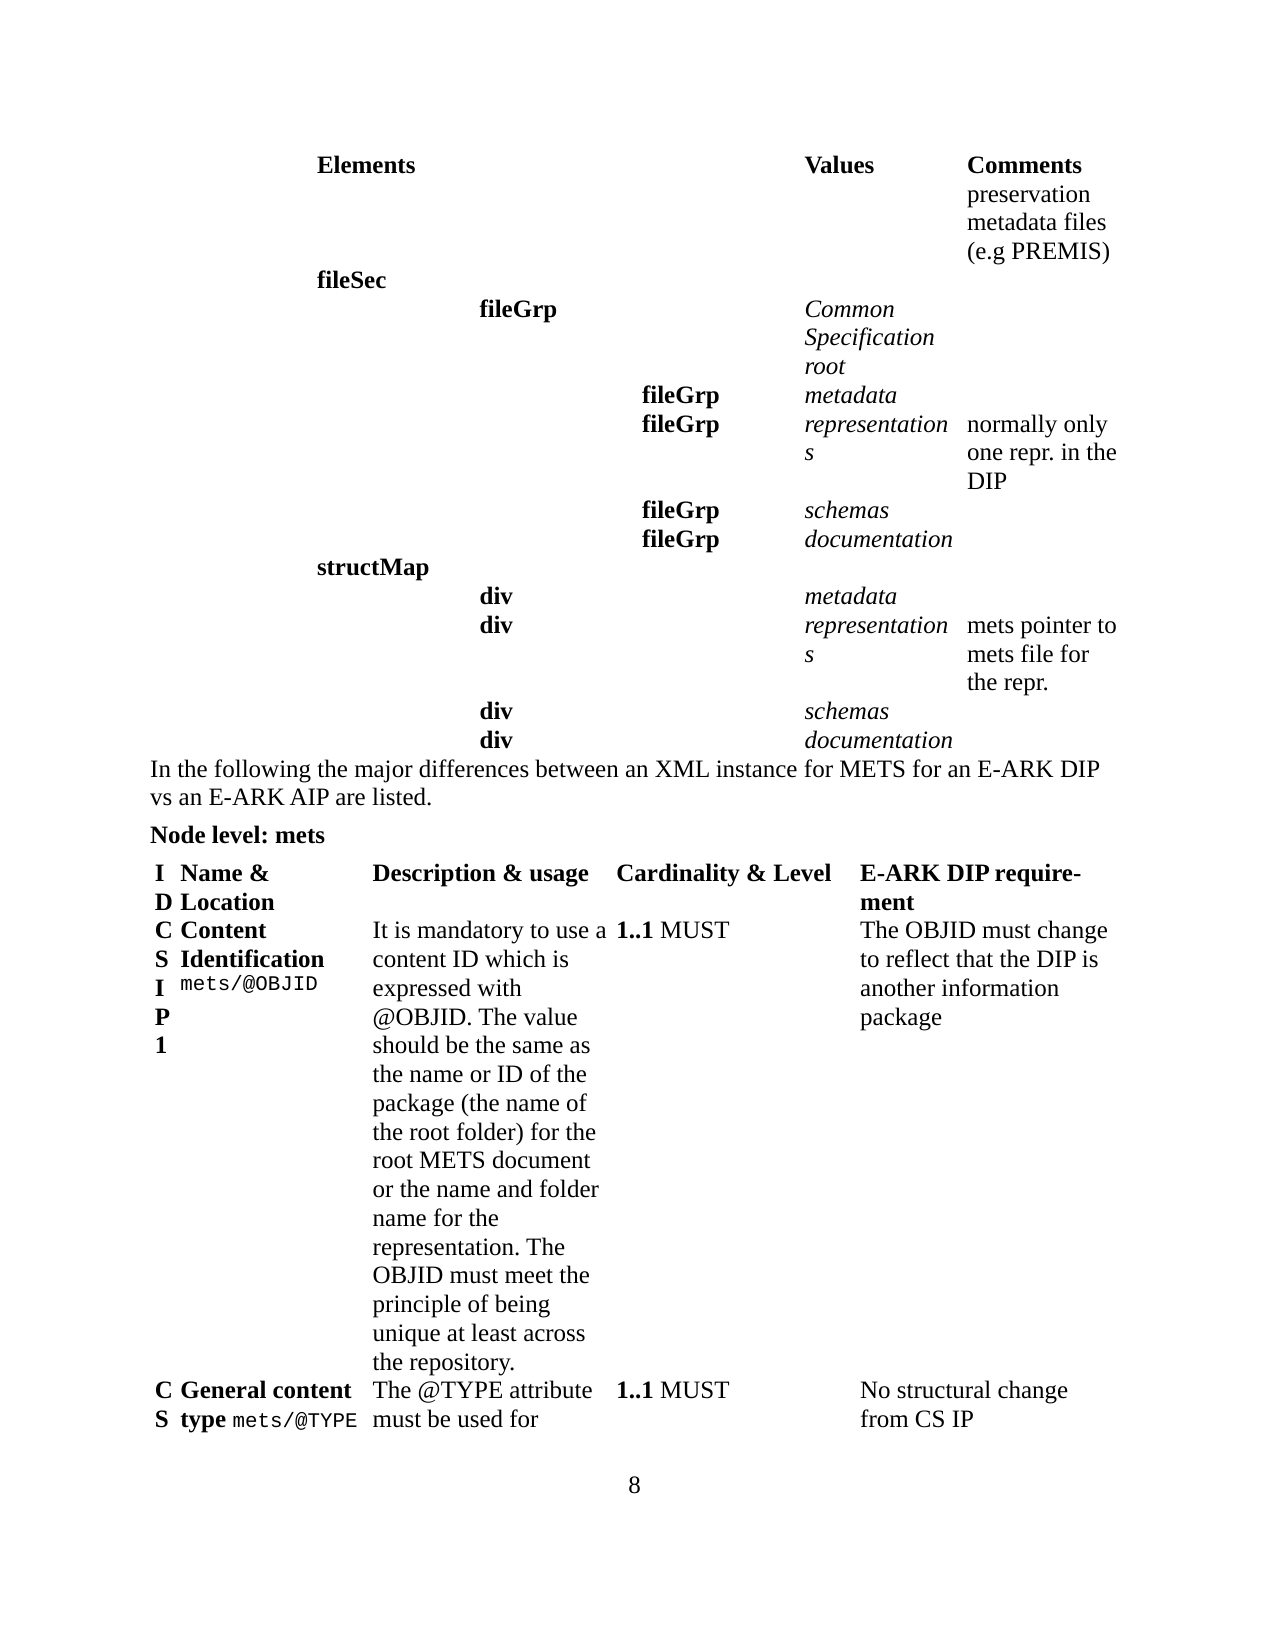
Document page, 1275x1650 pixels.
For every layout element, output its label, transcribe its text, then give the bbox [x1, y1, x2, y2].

table_cell div [475, 696, 637, 725]
table_header Name & Location [176, 858, 368, 915]
table_cell [800, 179, 962, 265]
table_cell [638, 581, 800, 610]
table_header Elements [313, 150, 475, 179]
table_cell It is mandatory to use a content ID which is expressed with @OBJID. The value should be the same as the name or ID of the package (the name of the root folder) for the root METS document or the name and folder name for the representation. The OBJID must meet the principle of being unique at least across the repository. [368, 915, 612, 1375]
table_cell [963, 581, 1125, 610]
table_cell [150, 294, 312, 380]
table_cell [475, 524, 637, 552]
table_cell [150, 553, 312, 581]
table_cell [475, 179, 637, 265]
table_cell [475, 409, 637, 495]
table_cell The @TYPE attribute must be used for [368, 1375, 612, 1434]
table_cell [150, 380, 312, 409]
table_cell fileGrp [475, 294, 637, 380]
table_cell [150, 610, 312, 696]
table_header Comments [963, 150, 1125, 179]
table_header Values [800, 150, 962, 179]
table_cell [313, 581, 475, 610]
table_cell CS [150, 1375, 176, 1434]
table_cell 1..1 MUST [612, 915, 856, 1375]
table_cell [963, 294, 1125, 380]
table_cell [313, 696, 475, 725]
table_cell [313, 725, 475, 754]
table_cell [150, 409, 312, 495]
table_header [638, 150, 800, 179]
table_cell div [475, 725, 637, 754]
table_cell [638, 696, 800, 725]
table_cell [313, 380, 475, 409]
text In the following the major differences between an XML instance for METS for an E-ARK DIP vs an E-ARK AIP are listed. [150, 754, 1125, 811]
table_cell CSIP1 [150, 915, 176, 1375]
table_cell [638, 610, 800, 696]
table_cell [150, 179, 312, 265]
table_cell General content type mets/@TYPE [176, 1375, 368, 1434]
table_cell fileGrp [638, 409, 800, 495]
table_cell [150, 495, 312, 524]
table_cell 1..1 MUST [612, 1375, 856, 1434]
table_cell fileGrp [638, 524, 800, 552]
text Node level: mets [150, 820, 1125, 849]
table_cell [800, 553, 962, 581]
table_cell representations [800, 610, 962, 696]
table_cell [313, 610, 475, 696]
table_cell [638, 725, 800, 754]
table_cell [150, 696, 312, 725]
table_cell [475, 495, 637, 524]
table_cell [150, 725, 312, 754]
table_cell [963, 725, 1125, 754]
table_cell [963, 696, 1125, 725]
table_cell Common Specification root [800, 294, 962, 380]
table_cell representations [800, 409, 962, 495]
table_header [475, 150, 637, 179]
table_cell [313, 179, 475, 265]
table_cell [313, 495, 475, 524]
table_cell [475, 380, 637, 409]
table_cell [475, 553, 637, 581]
table_cell [313, 294, 475, 380]
table_cell [963, 380, 1125, 409]
table_cell fileSec [313, 265, 475, 294]
table_cell The OBJID must change to reflect that the DIP is another information package [856, 915, 1125, 1375]
table_cell [963, 265, 1125, 294]
table_header Description & usage [368, 858, 612, 915]
table_cell documentation [800, 725, 962, 754]
table_cell div [475, 581, 637, 610]
table_cell mets pointer to mets file for the repr. [963, 610, 1125, 696]
table_cell [963, 553, 1125, 581]
table_cell documentation [800, 524, 962, 552]
table_cell fileGrp [638, 495, 800, 524]
table_cell [150, 524, 312, 552]
table_cell preservation metadata files (e.g PREMIS) [963, 179, 1125, 265]
table_cell [638, 553, 800, 581]
table_cell [150, 265, 312, 294]
table_cell div [475, 610, 637, 696]
table_header ID [150, 858, 176, 915]
table_cell schemas [800, 495, 962, 524]
table_cell metadata [800, 380, 962, 409]
table_cell [638, 179, 800, 265]
table_cell [150, 581, 312, 610]
table_cell [963, 495, 1125, 524]
table_header E-ARK DIP require­ment [856, 858, 1125, 915]
table_cell No structural change from CS IP [856, 1375, 1125, 1434]
table_cell [475, 265, 637, 294]
table_cell Content Identification mets/@OBJID [176, 915, 368, 1375]
table_cell normally only one repr. in the DIP [963, 409, 1125, 495]
table_header [150, 150, 312, 179]
table_cell [638, 294, 800, 380]
table_cell [800, 265, 962, 294]
table_cell [313, 409, 475, 495]
table_cell [313, 524, 475, 552]
table_cell metadata [800, 581, 962, 610]
table_cell fileGrp [638, 380, 800, 409]
table_cell [963, 524, 1125, 552]
table_header Cardi­nality & Level [612, 858, 856, 915]
table_cell [638, 265, 800, 294]
table_cell structMap [313, 553, 475, 581]
table_cell schemas [800, 696, 962, 725]
